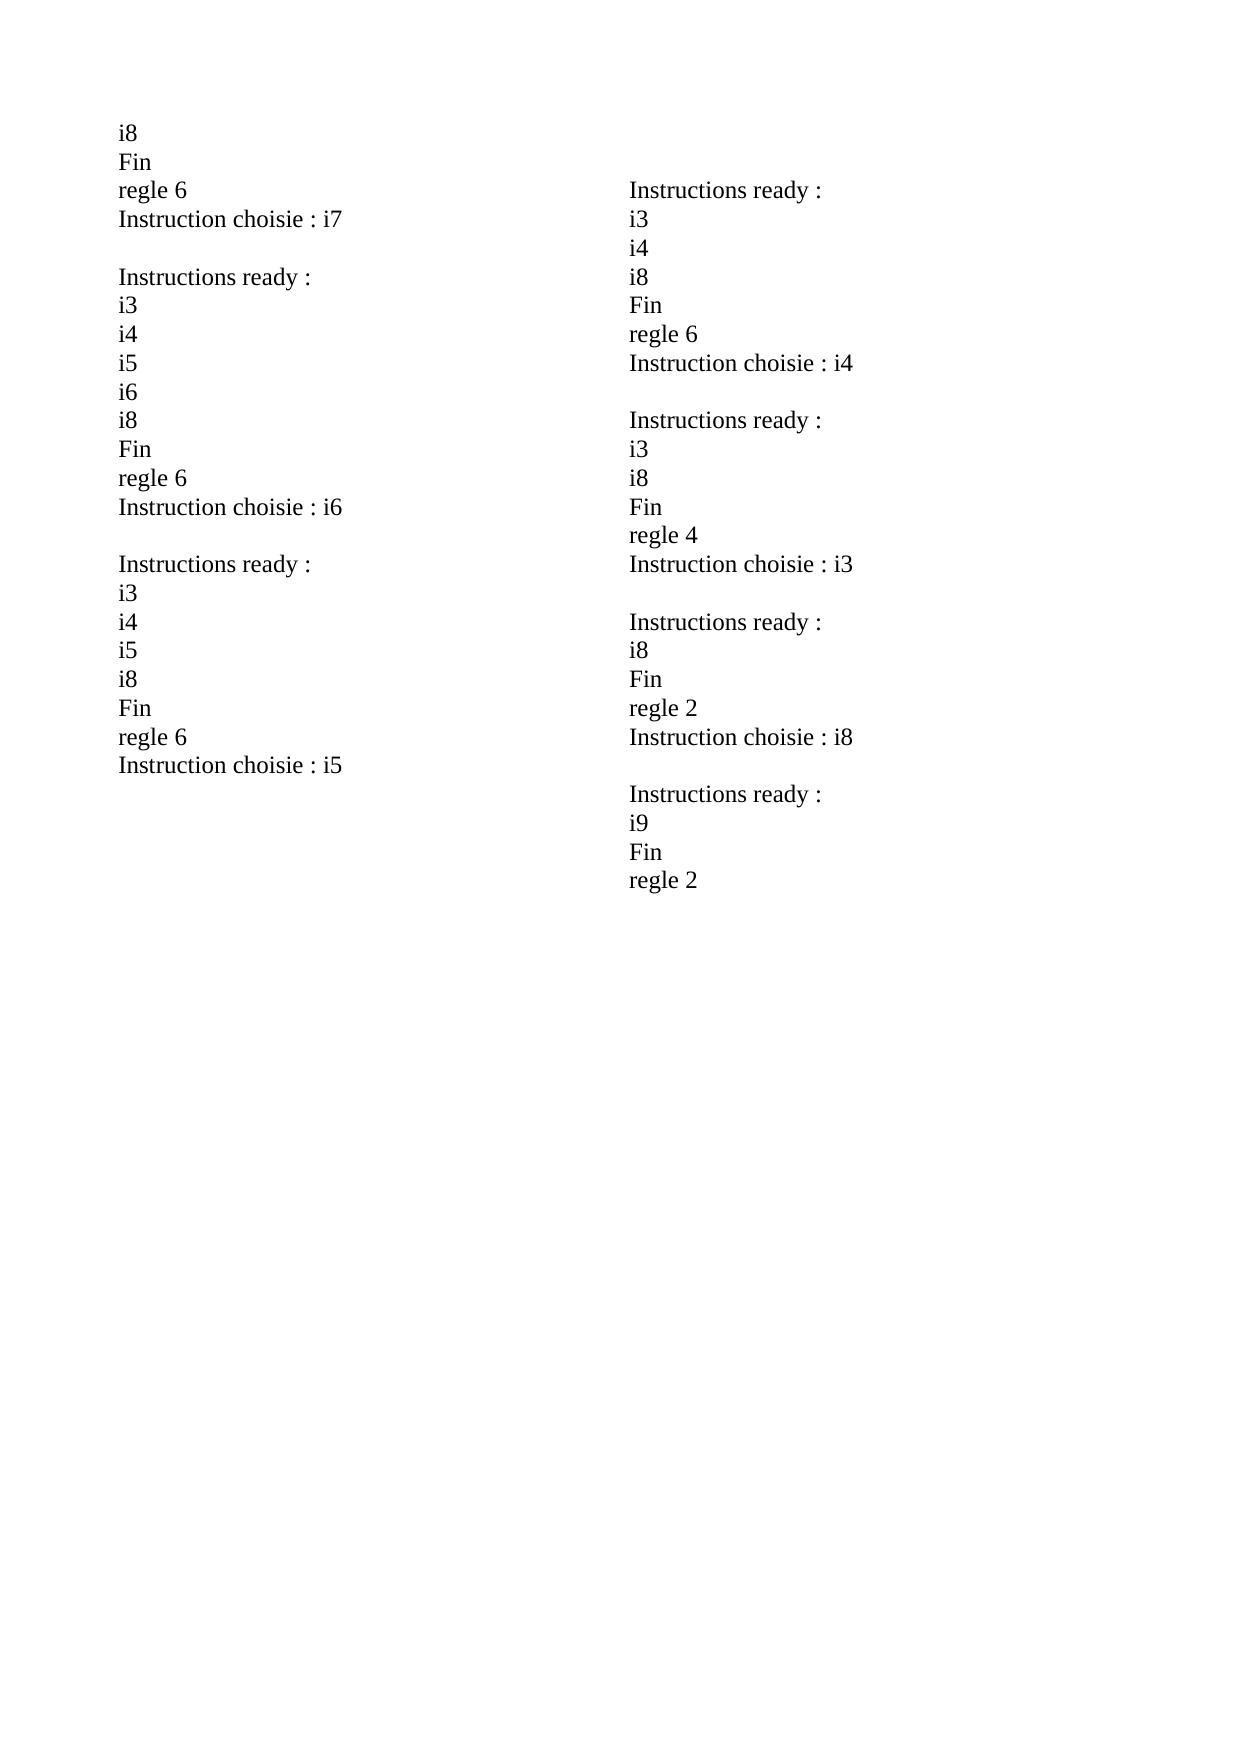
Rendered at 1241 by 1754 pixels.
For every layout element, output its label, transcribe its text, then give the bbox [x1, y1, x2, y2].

text i3 [629, 204, 1122, 233]
text Instructions ready : [629, 607, 1122, 636]
text i6 [118, 377, 611, 406]
text i3 [118, 578, 611, 607]
text regle 6 [118, 722, 611, 751]
text i8 [118, 664, 611, 693]
text Fin [118, 434, 611, 463]
text Instruction choisie : i6 [118, 492, 611, 521]
text Instruction choisie : i8 [629, 722, 1122, 751]
text regle 6 [118, 463, 611, 492]
text Instructions ready : [118, 549, 611, 578]
text i5 [118, 636, 611, 664]
text i8 [629, 463, 1122, 492]
text i9 [629, 808, 1122, 837]
text regle 2 [629, 866, 1122, 894]
text Fin [118, 147, 611, 176]
text Instruction choisie : i7 [118, 204, 611, 233]
text Instruction choisie : i3 [629, 549, 1122, 578]
text Instructions ready : [629, 779, 1122, 808]
text i8 [118, 406, 611, 434]
text i8 [629, 636, 1122, 664]
text i4 [118, 607, 611, 636]
text regle 6 [118, 176, 611, 204]
text i4 [118, 319, 611, 348]
text Instructions ready : [629, 406, 1122, 434]
text Fin [629, 837, 1122, 866]
text Instruction choisie : i4 [629, 348, 1122, 377]
text i4 [629, 233, 1122, 262]
text i5 [118, 348, 611, 377]
text regle 6 [629, 319, 1122, 348]
text i8 [629, 262, 1122, 291]
text Fin [629, 664, 1122, 693]
text Fin [118, 693, 611, 722]
text Fin [629, 291, 1122, 319]
text i3 [629, 434, 1122, 463]
text Instructions ready : [118, 262, 611, 291]
text i3 [118, 291, 611, 319]
text i8 [118, 118, 611, 147]
text Instructions ready : [629, 176, 1122, 204]
text regle 4 [629, 521, 1122, 549]
text Instruction choisie : i5 [118, 751, 611, 779]
text Fin [629, 492, 1122, 521]
text regle 2 [629, 693, 1122, 722]
